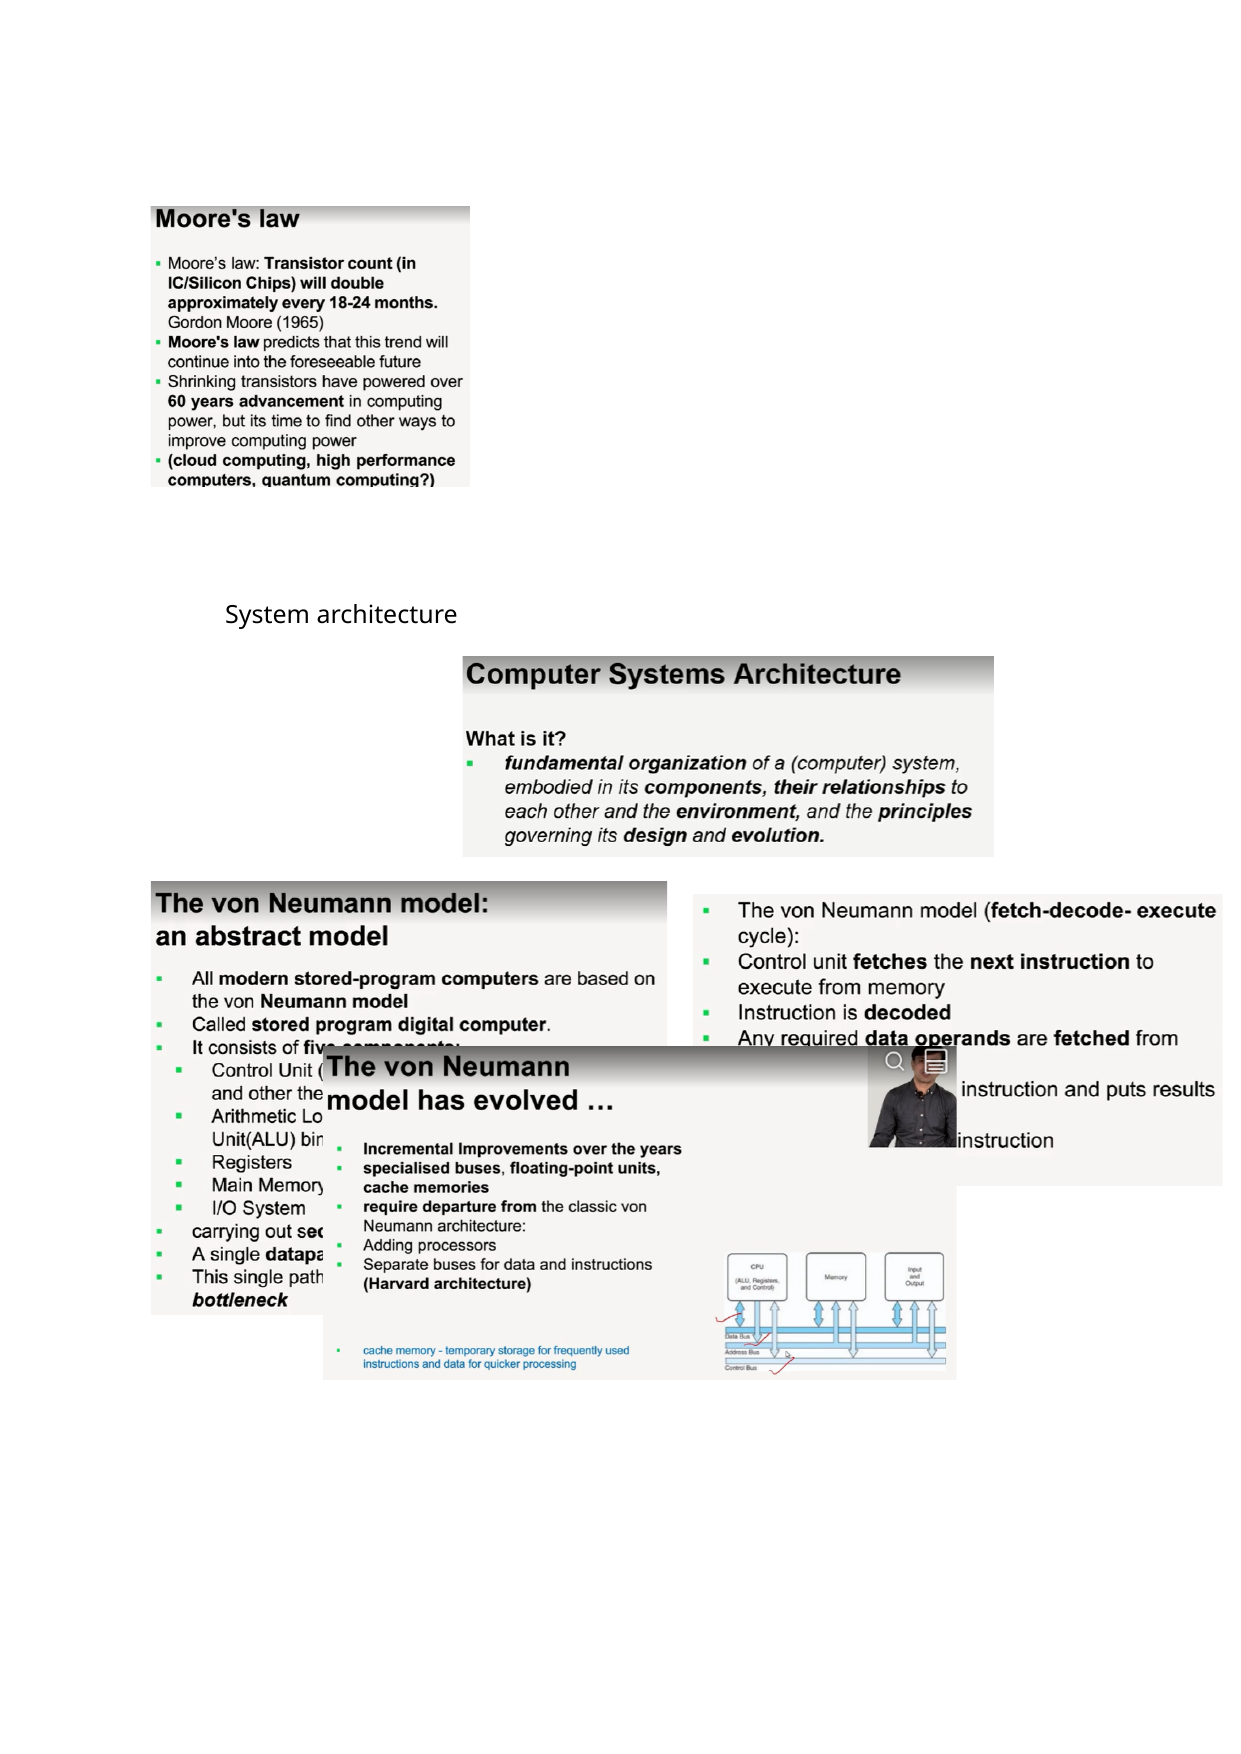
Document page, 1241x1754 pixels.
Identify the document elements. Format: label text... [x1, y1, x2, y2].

text System architecture [150, 597, 1090, 631]
